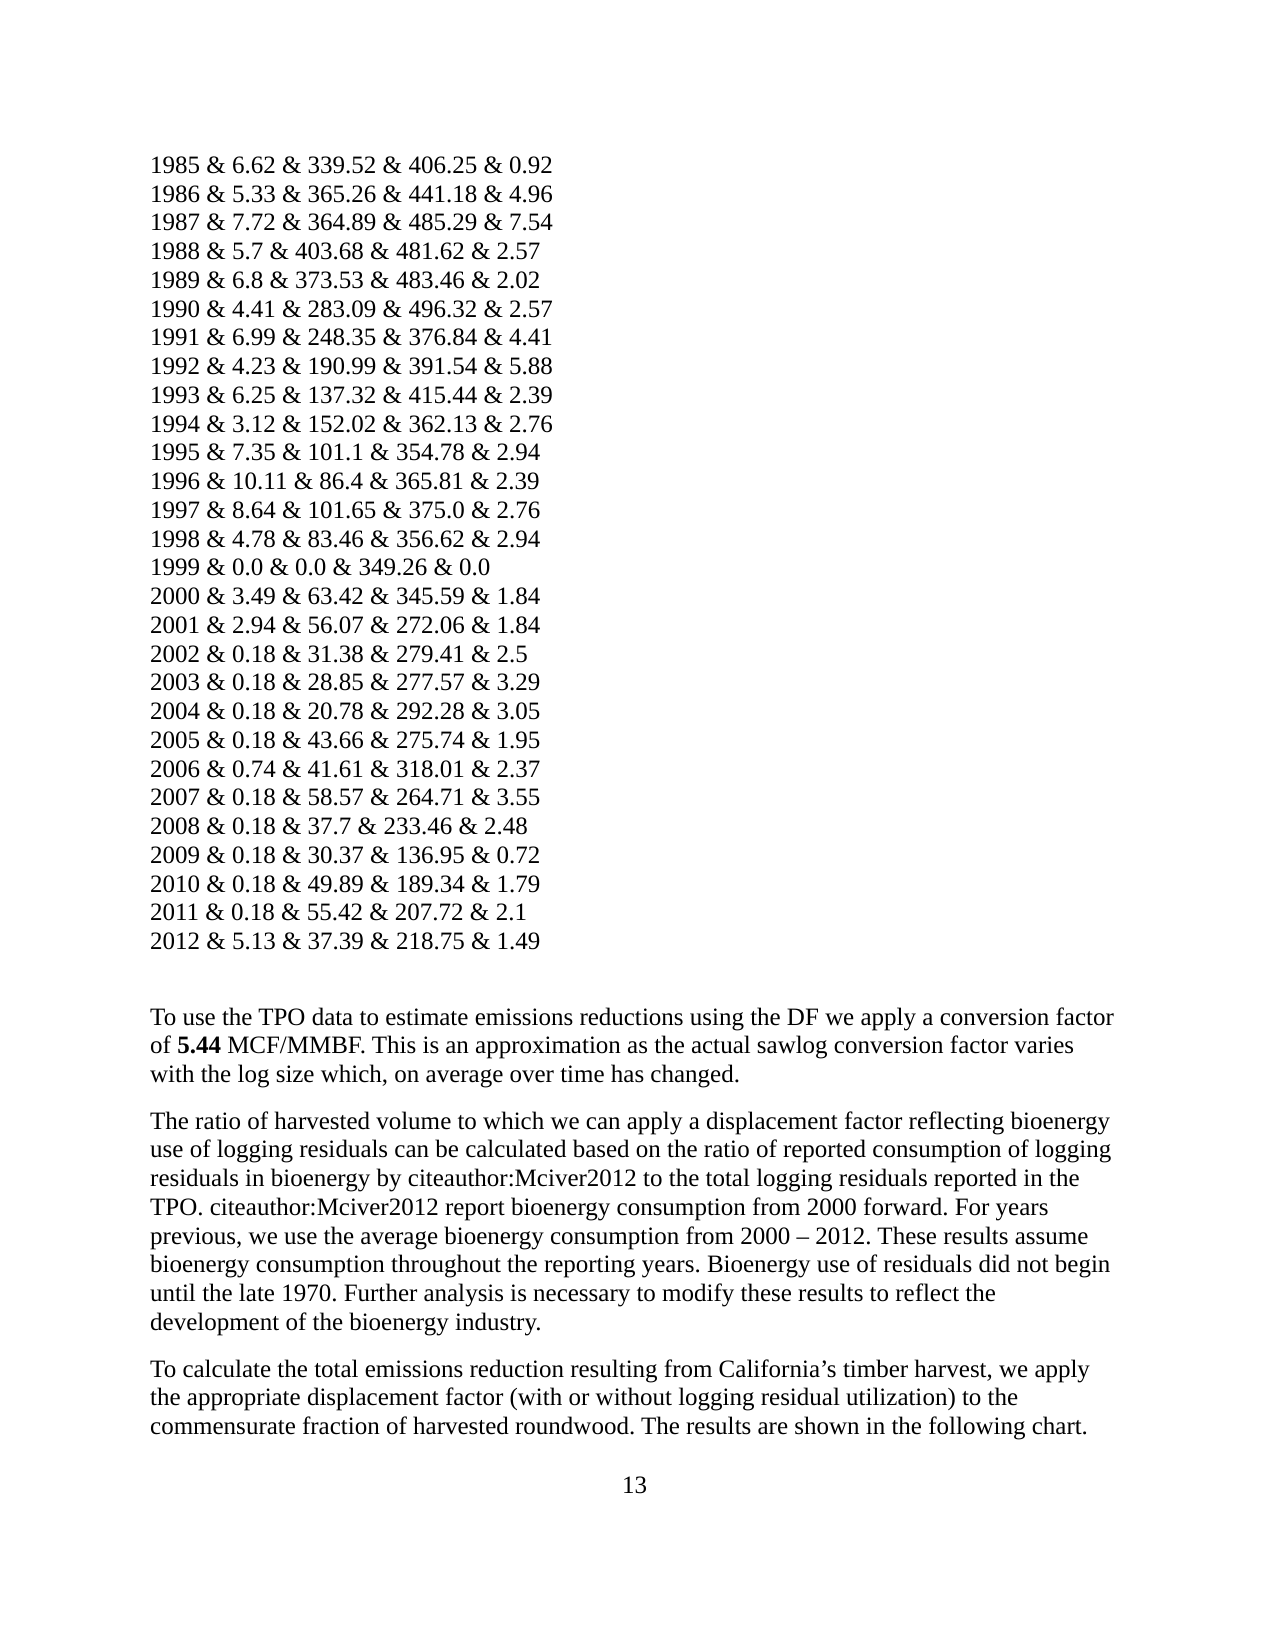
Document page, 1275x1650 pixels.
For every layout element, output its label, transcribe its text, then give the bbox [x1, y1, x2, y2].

text The ratio of harvested volume to which we can apply a displacement factor reflecting bioenergy use of logging residuals can be calculated based on the ratio of reported consumption of logging residuals in bioenergy by citeauthor:Mciver2012 to the total logging residuals reported in the TPO. citeauthor:Mciver2012 report bioenergy consumption from 2000 forward. For years previous, we use the average bioenergy consumption from 2000 – 2012. These results assume bioenergy consumption throughout the reporting years. Bioenergy use of residuals did not begin until the late 1970. Further analysis is necessary to modify these results to reflect the development of the bioenergy industry. [150, 1106, 1125, 1336]
text 1985 & 6.62 & 339.52 & 406.25 & 0.92 1986 & 5.33 & 365.26 & 441.18 & 4.96 1987 & 7.72 & 364.89 & 485.29 & 7.54 1988 & 5.7 & 403.68 & 481.62 & 2.57 1989 & 6.8 & 373.53 & 483.46 & 2.02 1990 & 4.41 & 283.09 & 496.32 & 2.57 1991 & 6.99 & 248.35 & 376.84 & 4.41 1992 & 4.23 & 190.99 & 391.54 & 5.88 1993 & 6.25 & 137.32 & 415.44 & 2.39 1994 & 3.12 & 152.02 & 362.13 & 2.76 1995 & 7.35 & 101.1 & 354.78 & 2.94 1996 & 10.11 & 86.4 & 365.81 & 2.39 1997 & 8.64 & 101.65 & 375.0 & 2.76 1998 & 4.78 & 83.46 & 356.62 & 2.94 1999 & 0.0 & 0.0 & 349.26 & 0.0 2000 & 3.49 & 63.42 & 345.59 & 1.84 2001 & 2.94 & 56.07 & 272.06 & 1.84 2002 & 0.18 & 31.38 & 279.41 & 2.5 2003 & 0.18 & 28.85 & 277.57 & 3.29 2004 & 0.18 & 20.78 & 292.28 & 3.05 2005 & 0.18 & 43.66 & 275.74 & 1.95 2006 & 0.74 & 41.61 & 318.01 & 2.37 2007 & 0.18 & 58.57 & 264.71 & 3.55 2008 & 0.18 & 37.7 & 233.46 & 2.48 2009 & 0.18 & 30.37 & 136.95 & 0.72 2010 & 0.18 & 49.89 & 189.34 & 1.79 2011 & 0.18 & 55.42 & 207.72 & 2.1 2012 & 5.13 & 37.39 & 218.75 & 1.49 [150, 150, 1125, 984]
text To use the TPO data to estimate emissions reductions using the DF we apply a conversion factor of 5.44 MCF/MMBF. This is an approximation as the actual sawlog conversion factor varies with the log size which, on average over time has changed. [150, 1002, 1125, 1088]
text To calculate the total emissions reduction resulting from California’s timber harvest, we apply the appropriate displacement factor (with or without logging residual utilization) to the commensurate fraction of harvested roundwood. The results are shown in the following chart. [150, 1354, 1125, 1440]
